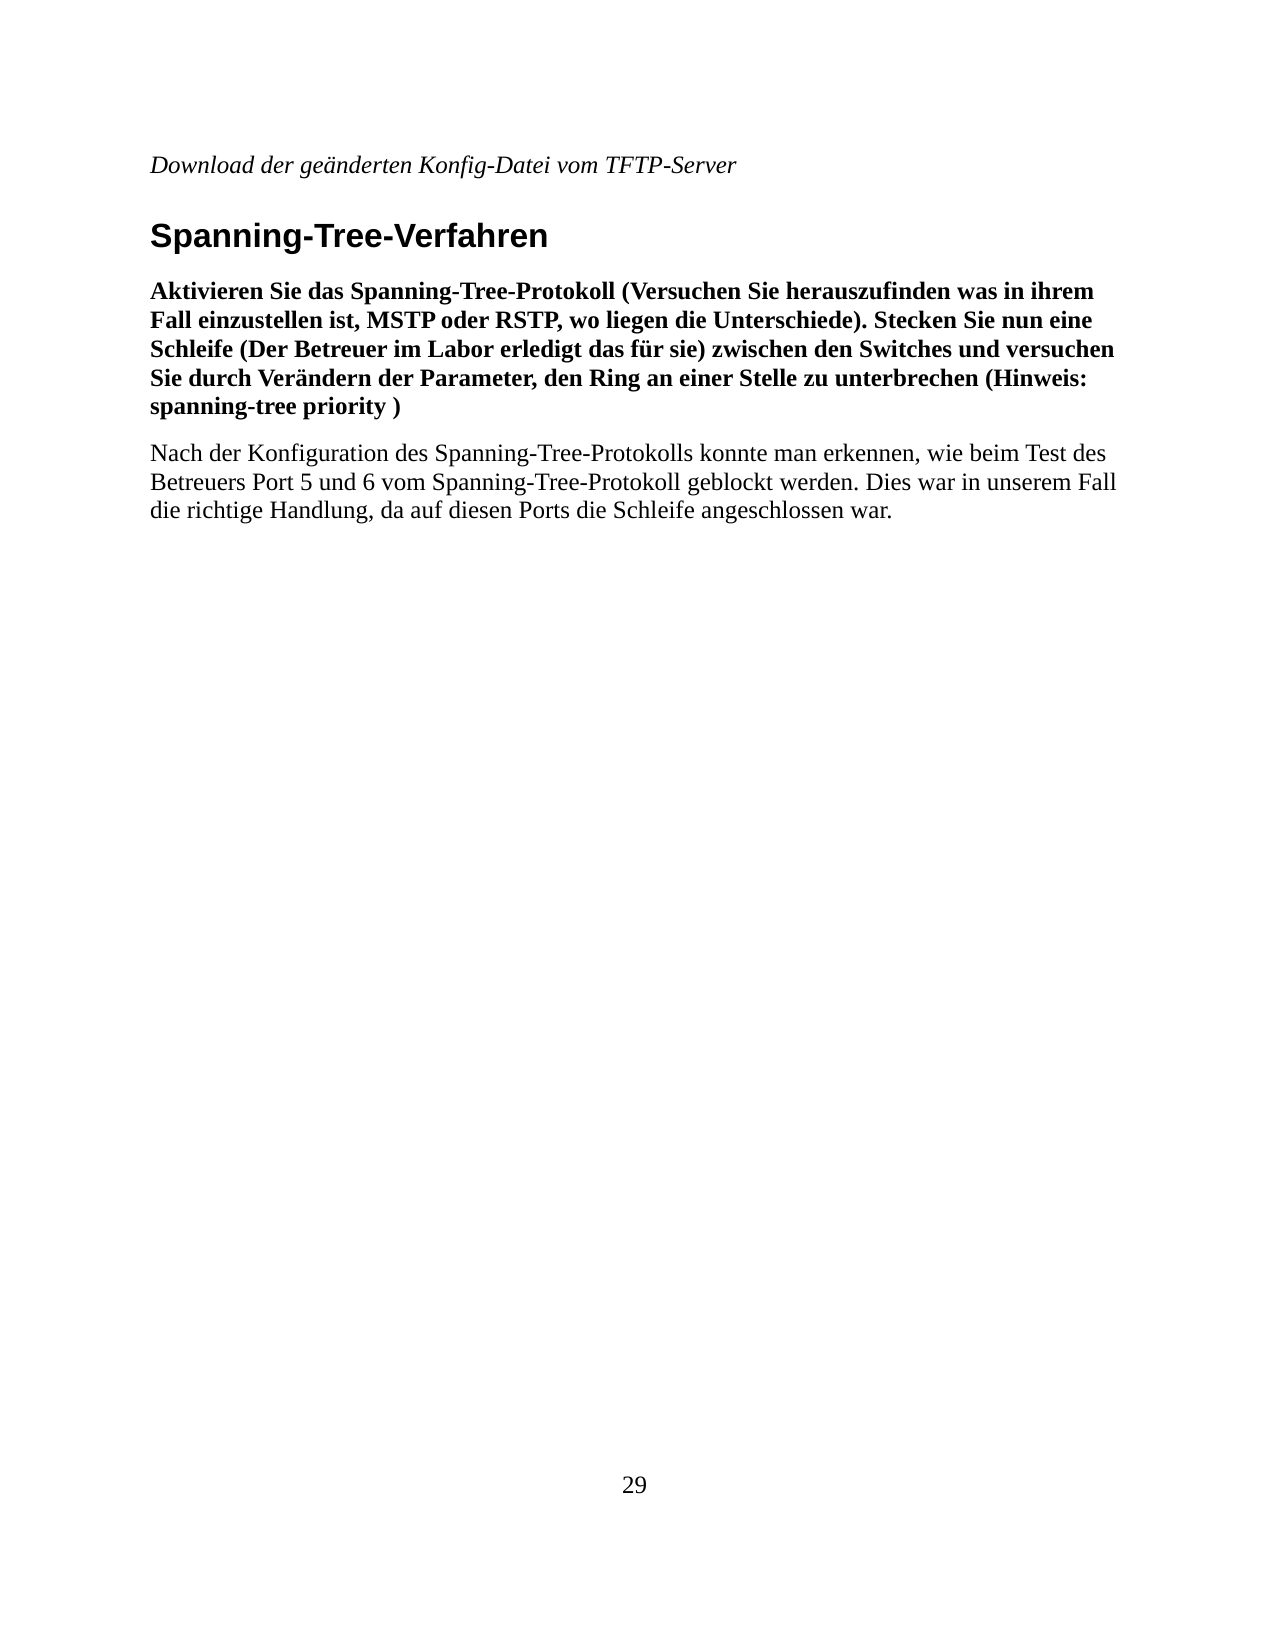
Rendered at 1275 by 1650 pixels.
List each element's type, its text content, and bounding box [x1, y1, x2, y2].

text Aktivieren Sie das Spanning-Tree-Protokoll (Versuchen Sie herauszufinden was in ihrem Fall einzustellen ist, MSTP oder RSTP, wo liegen die Unterschiede). Stecken Sie nun eine Schleife (Der Betreuer im Labor erledigt das für sie) zwischen den Switches und versuchen Sie durch Verändern der Parameter, den Ring an einer Stelle zu unterbrechen (Hinweis: spanning-tree priority ) [150, 276, 1125, 420]
text Nach der Konfiguration des Spanning-Tree-Protokolls konnte man erkennen, wie beim Test des Betreuers Port 5 und 6 vom Spanning-Tree-Protokoll geblockt werden. Dies war in unserem Fall die richtige Handlung, da auf diesen Ports die Schleife angeschlossen war. [150, 438, 1125, 524]
text Download der geänderten Konfig-Datei vom TFTP-Server [150, 150, 1125, 179]
subtitle Spanning-Tree-Verfahren [150, 216, 1125, 255]
